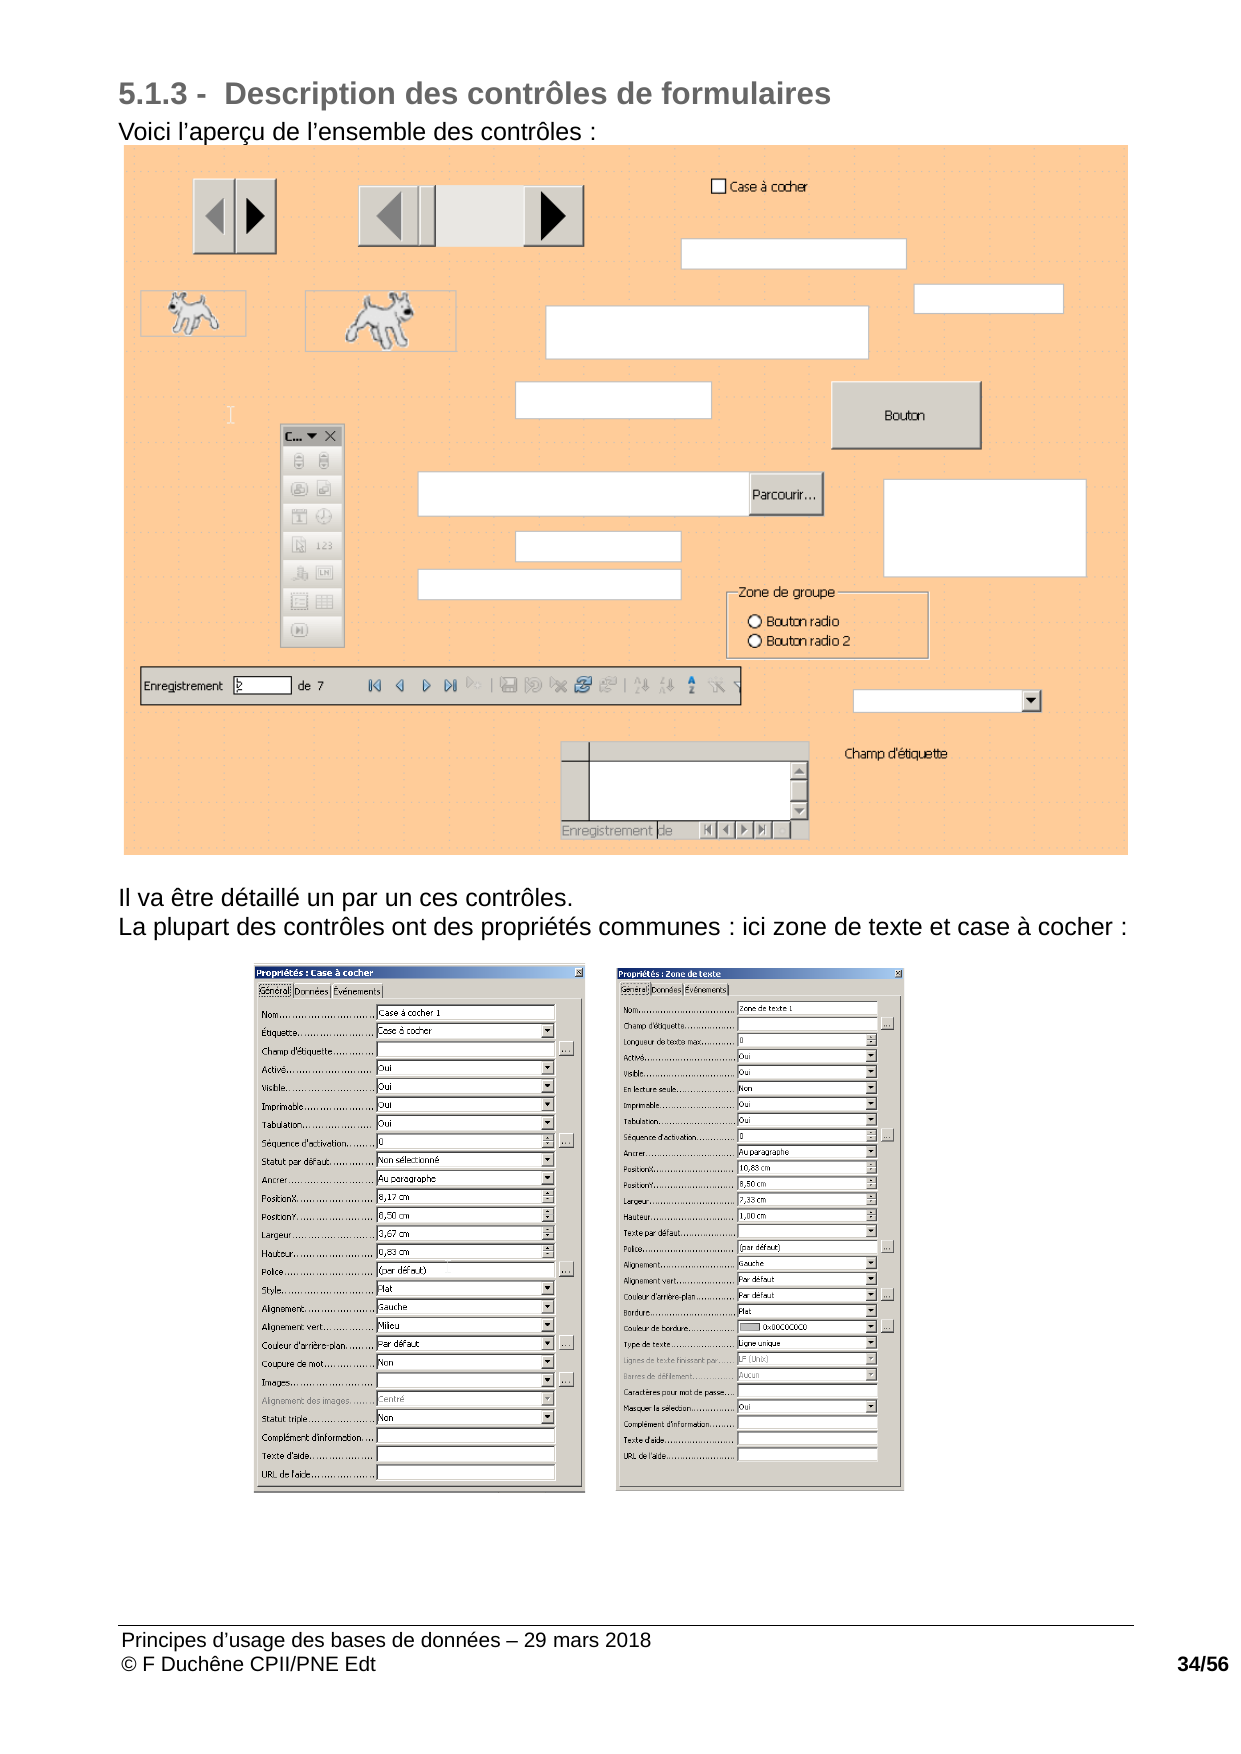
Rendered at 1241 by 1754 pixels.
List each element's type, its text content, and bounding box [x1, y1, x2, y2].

picture [253, 963, 586, 1493]
text Voici l’aperçu de l’ensemble des contrôles : [118, 117, 1134, 146]
text La plupart des contrôles ont des propriétés communes : ici zone de texte et case à cocher : [118, 912, 1134, 940]
picture [615, 968, 905, 1491]
subtitle Description des contrôles de formulaires [118, 75, 1134, 111]
text Il va être détaillé un par un ces contrôles. [118, 883, 1134, 912]
picture [123, 145, 1128, 855]
